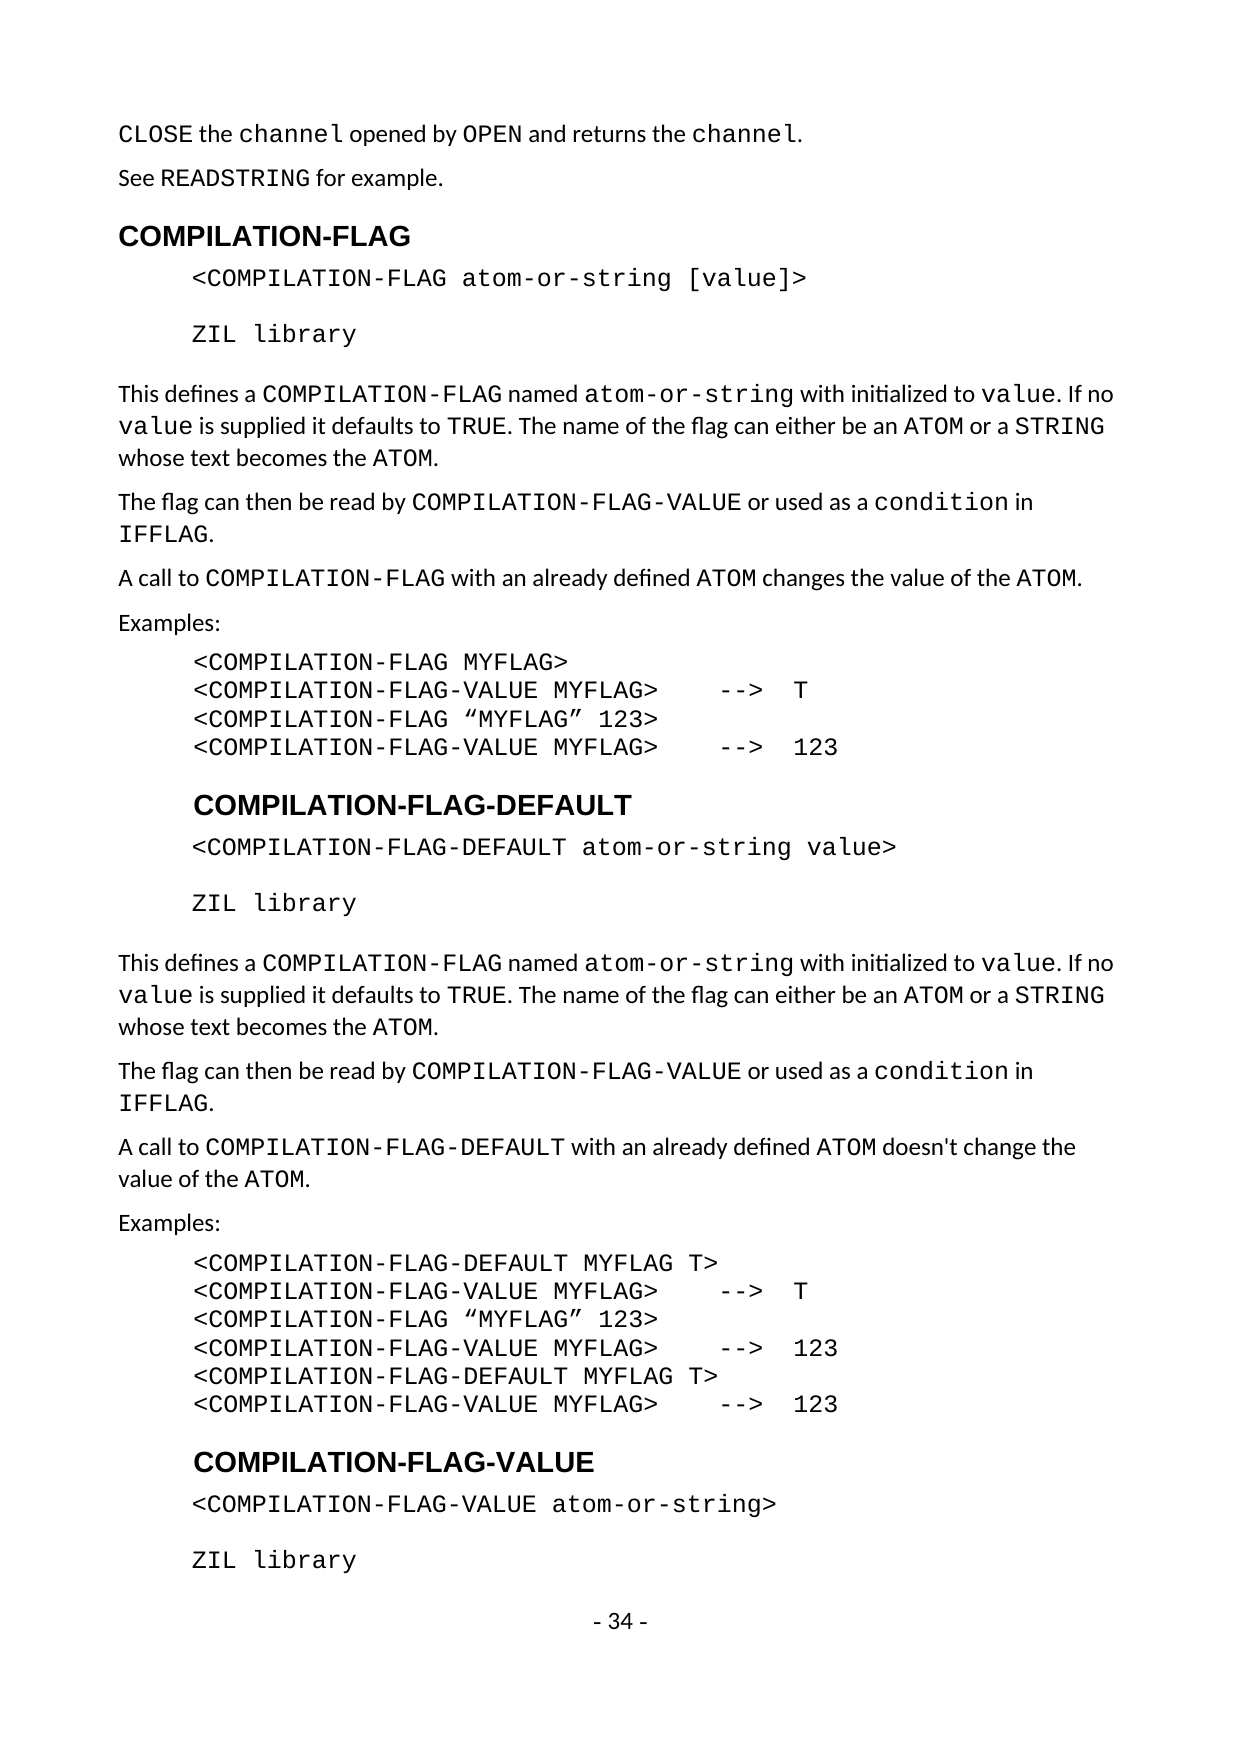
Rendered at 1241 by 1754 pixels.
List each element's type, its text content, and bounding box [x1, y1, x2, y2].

text A call to COMPILATION-FLAG-DEFAULT with an already defined ATOM doesn't change the value of the ATOM. [118, 1131, 1122, 1195]
text CLOSE the channel opened by OPEN and returns the channel. [118, 118, 1122, 150]
text <COMPILATION-FLAG MYFLAG> <COMPILATION-FLAG-VALUE MYFLAG> --> T <COMPILATION-FLAG “MYFLAG” 123> <COMPILATION-FLAG-VALUE MYFLAG> --> 123 [118, 650, 1122, 763]
text The flag can then be read by COMPILATION-FLAG-VALUE or used as a condition in IFFLAG. [118, 486, 1122, 550]
text This defines a COMPILATION-FLAG named atom-or-string with initialized to value. If no value is supplied it defaults to TRUE. The name of the flag can either be an ATOM or a STRING whose text becomes the ATOM. [118, 378, 1122, 474]
text ZIL library [192, 322, 1122, 350]
text See READSTRING for example. [118, 162, 1122, 194]
text The flag can then be read by COMPILATION-FLAG-VALUE or used as a condition in IFFLAG. [118, 1055, 1122, 1119]
text ZIL library [192, 891, 1122, 919]
subtitle COMPILATION-FLAG [43, 219, 1122, 253]
text A call to COMPILATION-FLAG with an already defined ATOM changes the value of the ATOM. [118, 562, 1122, 594]
text <COMPILATION-FLAG-DEFAULT MYFLAG T> <COMPILATION-FLAG-VALUE MYFLAG> --> T <COMPILATION-FLAG “MYFLAG” 123> <COMPILATION-FLAG-VALUE MYFLAG> --> 123 <COMPILATION-FLAG-DEFAULT MYFLAG T> <COMPILATION-FLAG-VALUE MYFLAG> --> 123 [118, 1250, 1122, 1420]
text Examples: [118, 607, 1122, 637]
text <COMPILATION-FLAG atom-or-string [value]> [192, 265, 1122, 293]
subtitle COMPILATION-FLAG-DEFAULT [118, 788, 1122, 822]
text This defines a COMPILATION-FLAG named atom-or-string with initialized to value. If no value is supplied it defaults to TRUE. The name of the flag can either be an ATOM or a STRING whose text becomes the ATOM. [118, 947, 1122, 1043]
subtitle COMPILATION-FLAG-VALUE [118, 1445, 1122, 1479]
text <COMPILATION-FLAG-DEFAULT atom-or-string value> [192, 834, 1122, 862]
text Examples: [118, 1207, 1122, 1238]
text <COMPILATION-FLAG-VALUE atom-or-string> [192, 1491, 1122, 1520]
text ZIL library [192, 1548, 1122, 1576]
